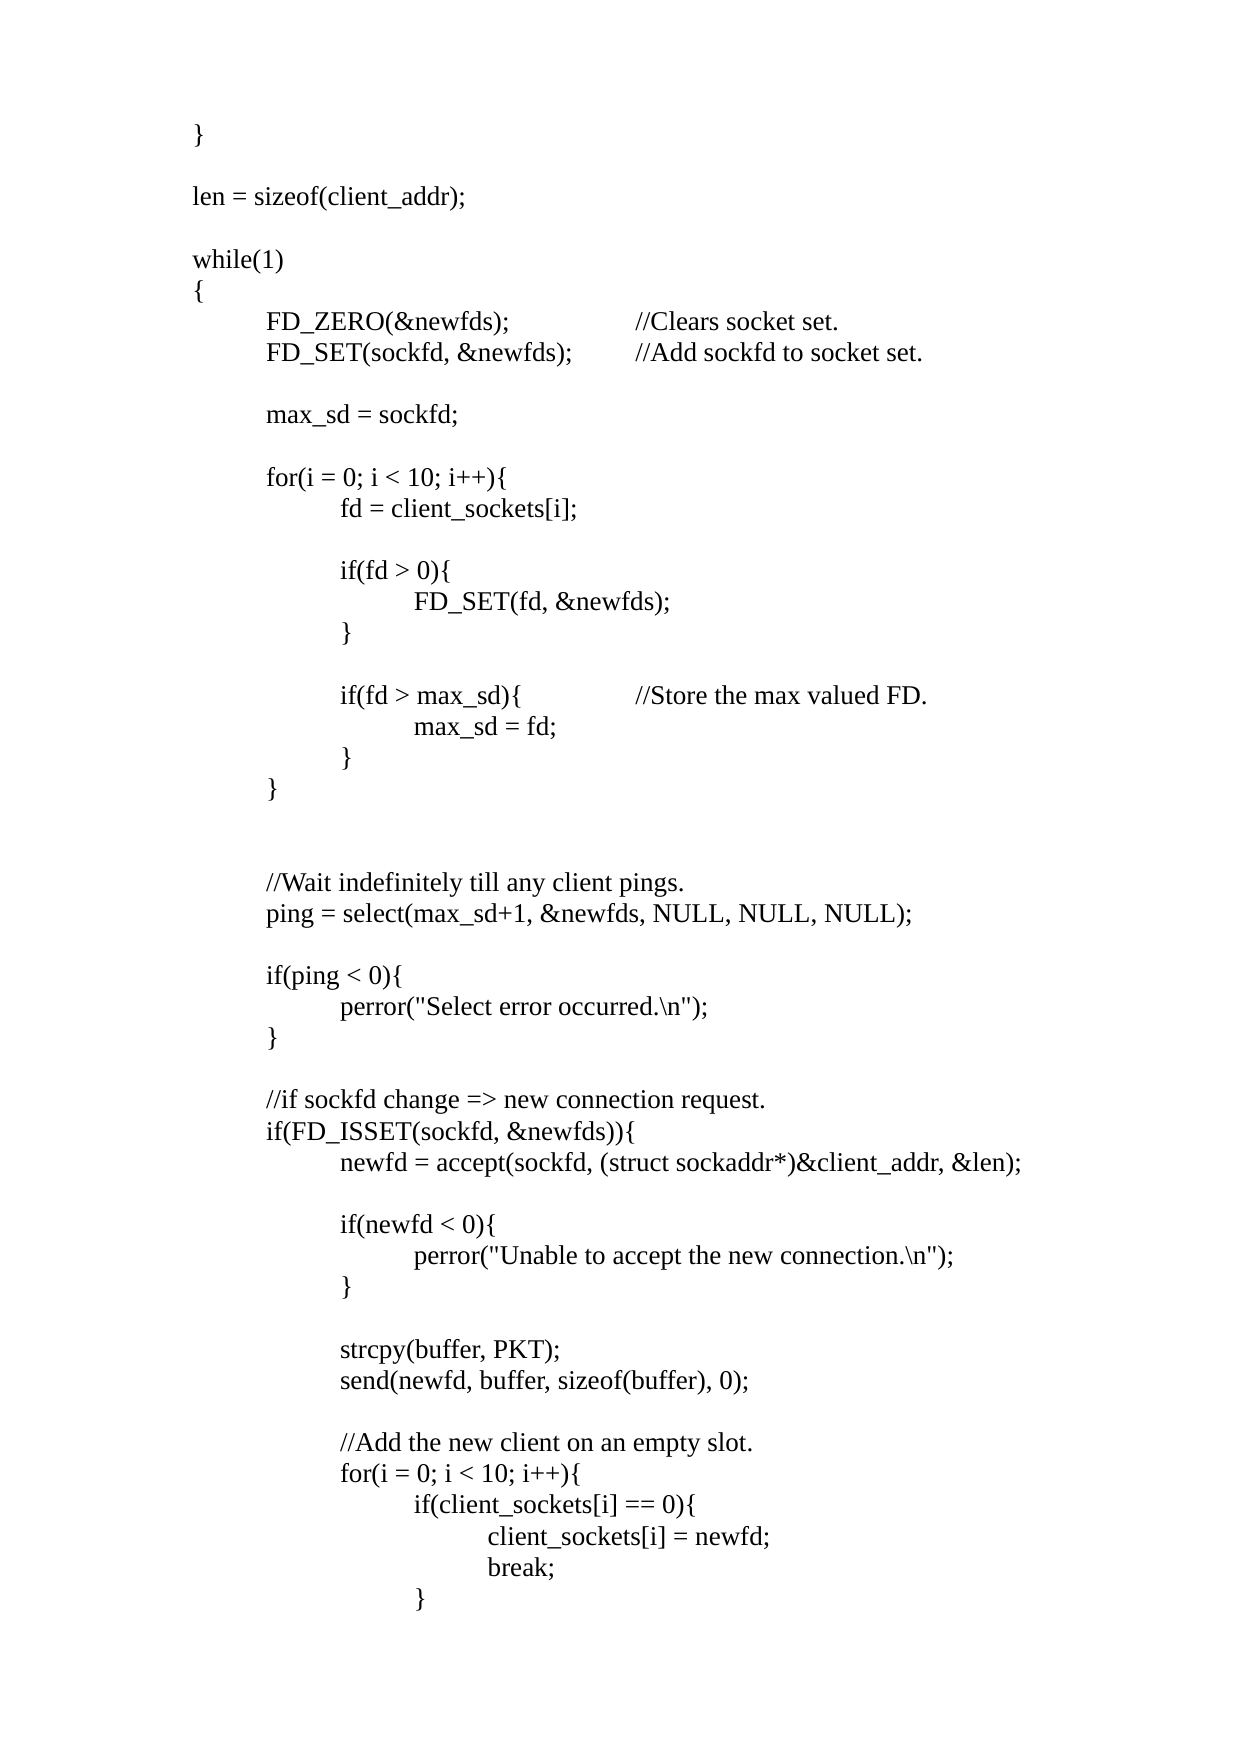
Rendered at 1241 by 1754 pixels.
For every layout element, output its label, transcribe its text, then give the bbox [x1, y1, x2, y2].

text } [118, 118, 1122, 149]
text FD_ZERO(&newfds); //Clears socket set. [118, 305, 1122, 336]
text newfd = accept(sockfd, (struct sockaddr*)&client_addr, &len); [118, 1146, 1122, 1177]
text fd = client_sockets[i]; [118, 492, 1122, 523]
text max_sd = sockfd; [118, 398, 1122, 429]
text ping = select(max_sd+1, &newfds, NULL, NULL, NULL); [118, 897, 1122, 928]
text } [118, 741, 1122, 772]
text send(newfd, buffer, sizeof(buffer), 0); [118, 1364, 1122, 1395]
text max_sd = fd; [118, 710, 1122, 741]
text } [118, 616, 1122, 648]
text client_sockets[i] = newfd; [118, 1520, 1122, 1551]
text } [118, 1271, 1122, 1302]
text { [118, 274, 1122, 305]
text perror("Unable to accept the new connection.\n"); [118, 1239, 1122, 1271]
text for(i = 0; i < 10; i++){ [118, 461, 1122, 492]
text //if sockfd change => new connection request. [118, 1084, 1122, 1115]
text for(i = 0; i < 10; i++){ [118, 1457, 1122, 1488]
text } [118, 1021, 1122, 1052]
text } [118, 1582, 1122, 1613]
text //Add the new client on an empty slot. [118, 1426, 1122, 1457]
text len = sizeof(client_addr); [118, 180, 1122, 212]
text FD_SET(fd, &newfds); [118, 585, 1122, 616]
text if(newfd < 0){ [118, 1208, 1122, 1239]
text perror("Select error occurred.\n"); [118, 990, 1122, 1021]
text if(fd > max_sd){ //Store the max valued FD. [118, 679, 1122, 710]
text //Wait indefinitely till any client pings. [118, 866, 1122, 897]
text if(FD_ISSET(sockfd, &newfds)){ [118, 1115, 1122, 1146]
text if(ping < 0){ [118, 959, 1122, 990]
text while(1) [118, 243, 1122, 274]
text if(client_sockets[i] == 0){ [118, 1488, 1122, 1520]
text break; [118, 1551, 1122, 1582]
text if(fd > 0){ [118, 554, 1122, 585]
text strcpy(buffer, PKT); [118, 1333, 1122, 1364]
text } [118, 772, 1122, 803]
text FD_SET(sockfd, &newfds); //Add sockfd to socket set. [118, 336, 1122, 367]
